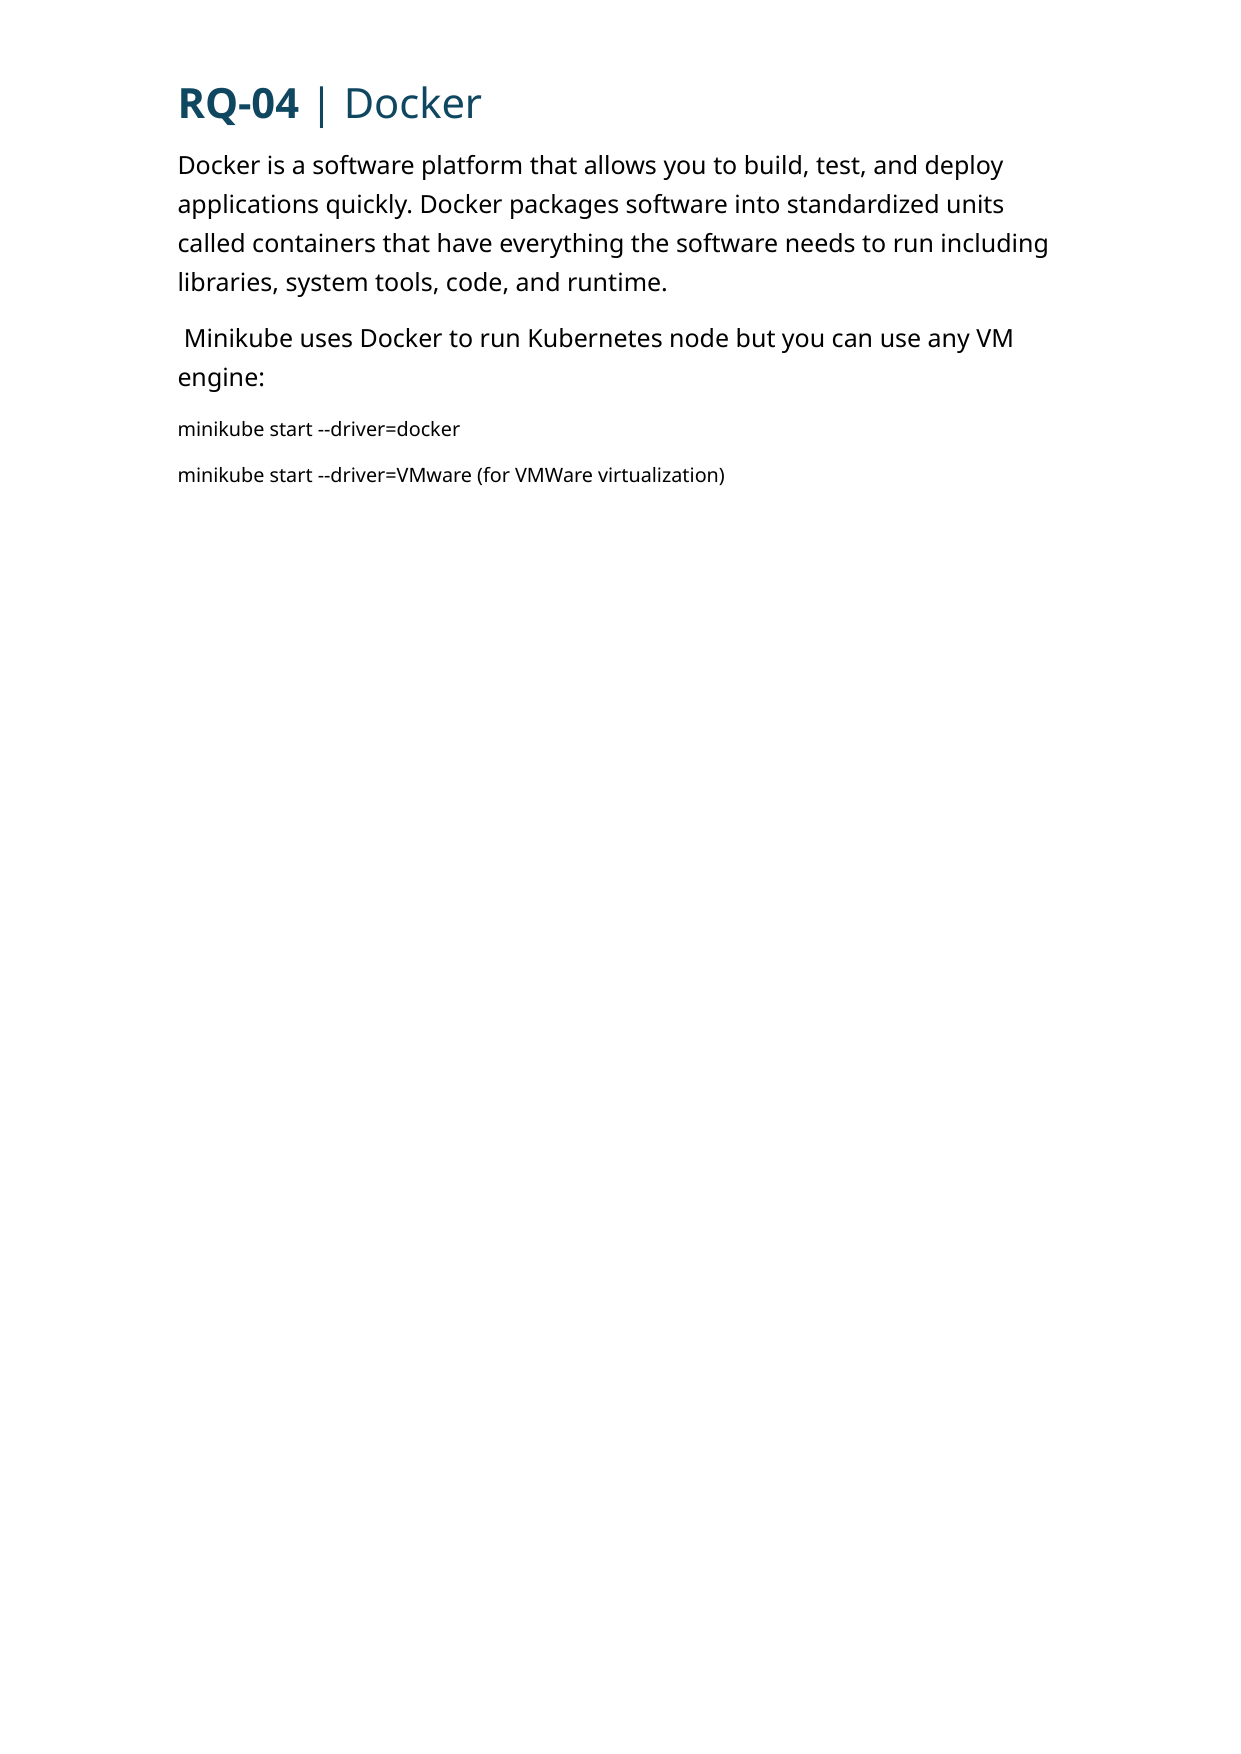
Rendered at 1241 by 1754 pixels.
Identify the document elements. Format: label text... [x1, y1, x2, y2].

text Minikube uses Docker to run Kubernetes node but you can use any VM engine: [177, 321, 1063, 394]
text minikube start --driver=VMware (for VMWare virtualization) [177, 461, 1063, 488]
text minikube start --driver=docker [177, 416, 1063, 443]
text Docker is a software platform that allows you to build, test, and deploy applications quickly. Docker packages software into standardized units called containers that have everything the software needs to run including libraries, system tools, code, and runtime. [177, 147, 1063, 299]
subtitle RQ-04 | Docker [177, 74, 1063, 131]
